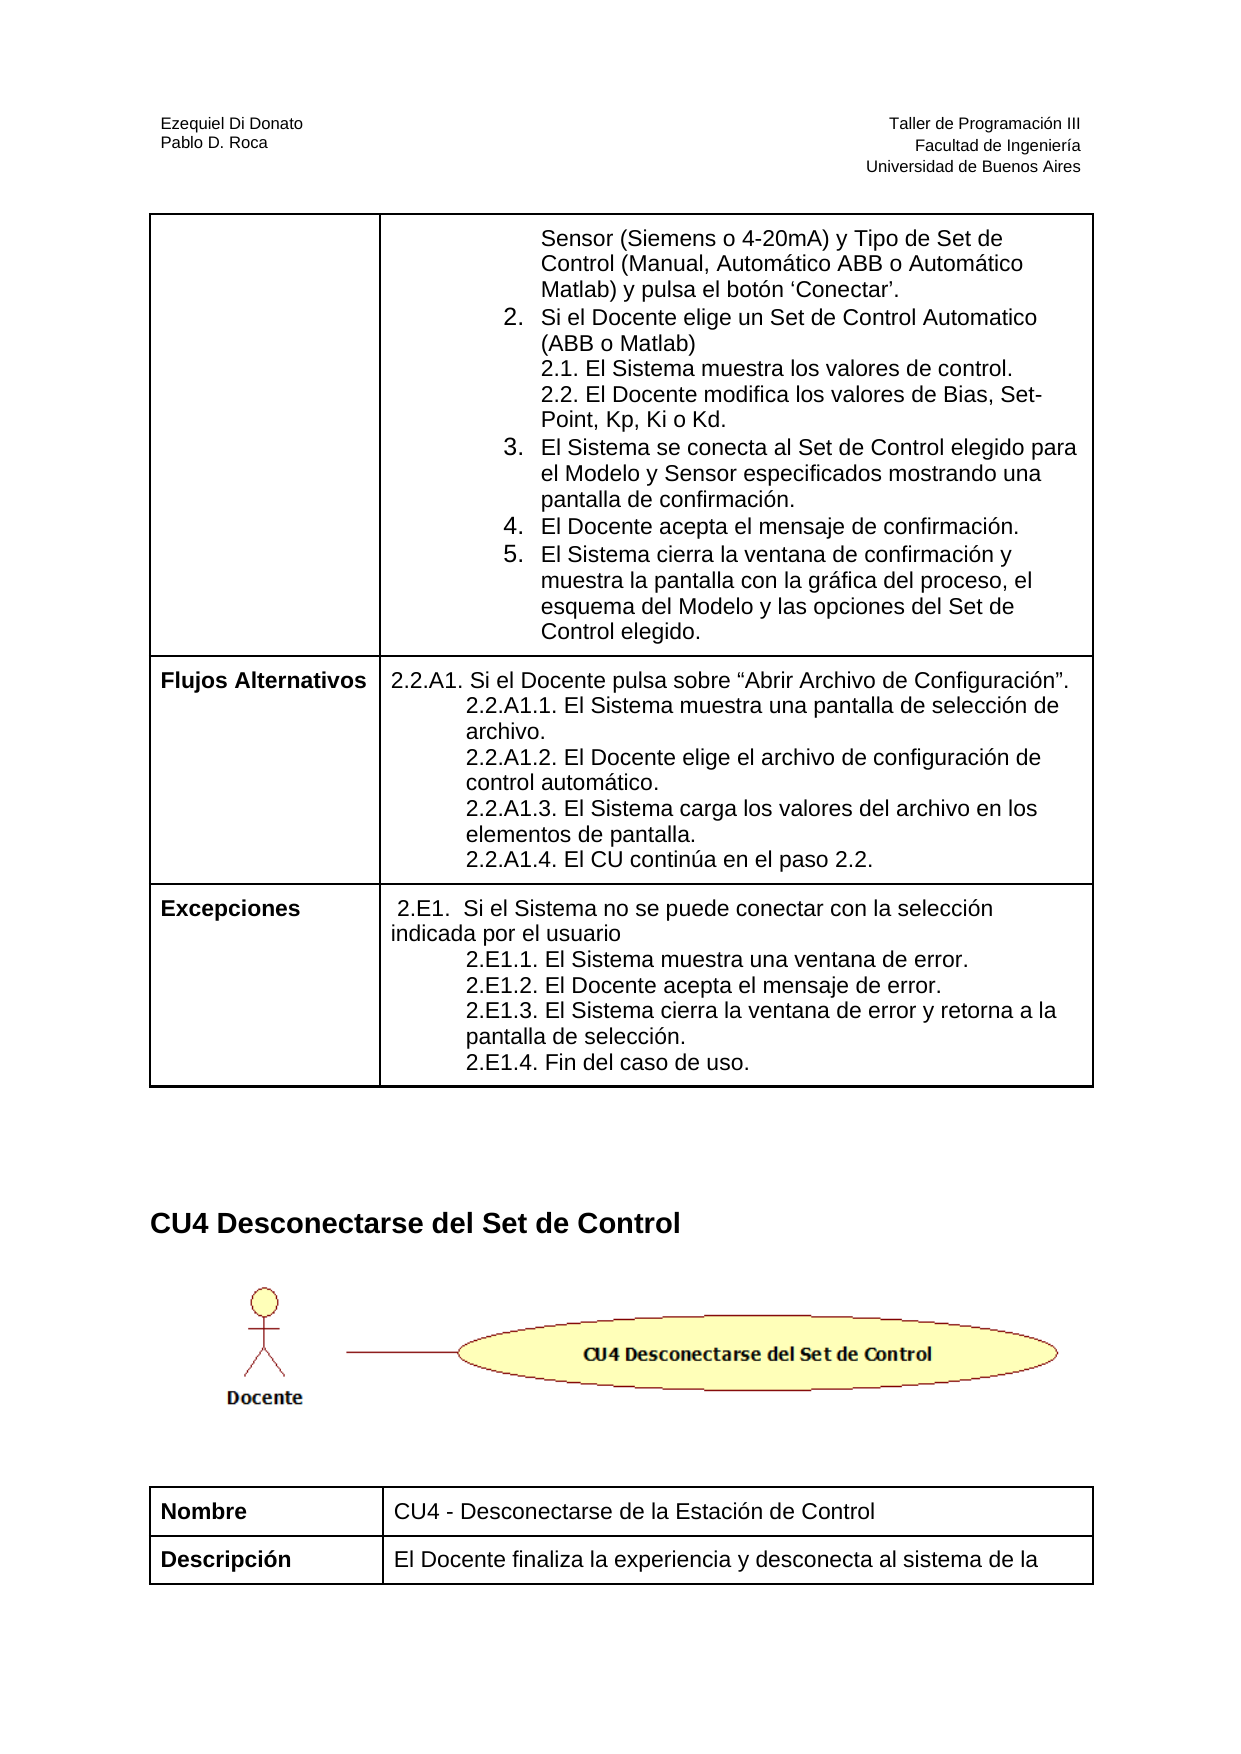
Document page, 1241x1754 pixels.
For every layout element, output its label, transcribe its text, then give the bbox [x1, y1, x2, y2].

table_cell Flujos Alternativos [151, 657, 379, 883]
picture [150, 1252, 1090, 1453]
table_header Nombre [151, 1488, 382, 1534]
table_cell 2.2.A1. Si el Docente pulsa sobre “Abrir Archivo de Configuración”. 2.2.A1.1. El Sistema muestra una pantalla de selección de archivo. 2.2.A1.2. El Docente elige el archivo de configuración de control automático. 2.2.A1.3. El Sistema carga los valores del archivo en los elementos de pantalla. 2.2.A1.4. El CU continúa en el paso 2.2. [381, 657, 1092, 883]
table_header CU4 - Desconectarse de la Estación de Control [384, 1488, 1092, 1534]
table_cell El Docente finaliza la experiencia y desconecta al sistema de la [384, 1537, 1092, 1583]
table_cell Excepciones [151, 885, 379, 1085]
table_cell 2.E1. Si el Sistema no se puede conectar con la selección indicada por el usuario 2.E1.1. El Sistema muestra una ventana de error. 2.E1.2. El Docente acepta el mensaje de error. 2.E1.3. El Sistema cierra la ventana de error y retorna a la pantalla de selección. 2.E1.4. Fin del caso de uso. [381, 885, 1092, 1085]
subtitle CU4 Desconectarse del Set de Control [150, 1207, 1090, 1240]
table_cell [151, 215, 379, 655]
table_cell Descripción [151, 1537, 382, 1583]
table_cell El Docente elige el Modelo (1 o 2 tanques), Tipo de Sensor (Siemens o 4-20mA) y Tipo de Set de Control (Manual, Automático ABB o Automático Matlab) y pulsa el botón ‘Conectar’. Si el Docente elige un Set de Control Automatico (ABB o Matlab) 2.1. El Sistema muestra los valores de control. 2.2. El Docente modifica los valores de Bias, Set-Point, Kp, Ki o Kd. El Sistema se conecta al Set de Control elegido para el Modelo y Sensor especificados mostrando una pantalla de confirmación. El Docente acepta el mensaje de confirmación. El Sistema cierra la ventana de confirmación y muestra la pantalla con la gráfica del proceso, el esquema del Modelo y las opciones del Set de Control elegido. [381, 215, 1092, 655]
